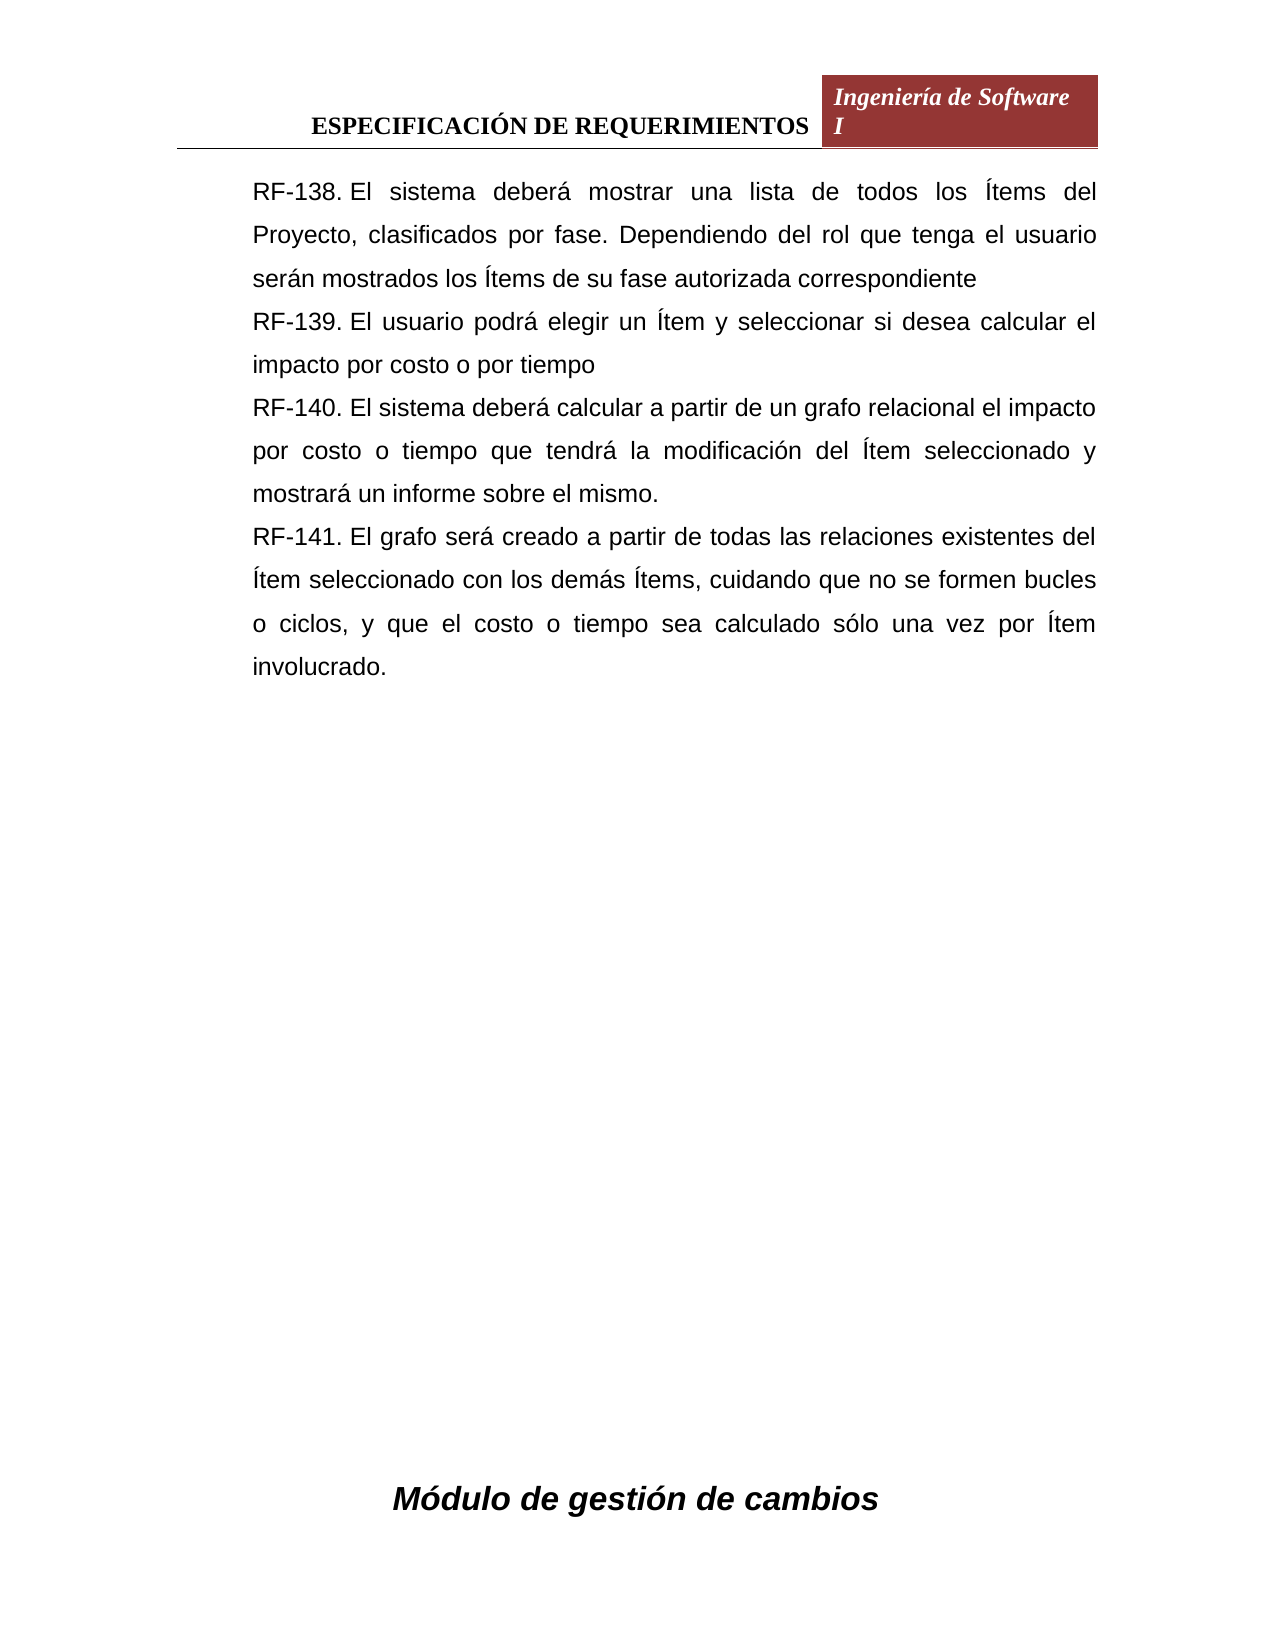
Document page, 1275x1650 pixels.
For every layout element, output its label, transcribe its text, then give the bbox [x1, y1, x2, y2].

list El grafo será creado a partir de todas las relaciones existentes del Ítem seleccionado con los demás Ítems, cuidando que no se formen bucles o ciclos, y que el costo o tiempo sea calculado sólo una vez por Ítem involucrado. [177, 522, 1098, 680]
list El sistema deberá mostrar una lista de todos los Ítems del Proyecto, clasificados por fase. Dependiendo del rol que tenga el usuario serán mostrados los Ítems de su fase autorizada correspondiente [177, 177, 1098, 292]
list El usuario podrá elegir un Ítem y seleccionar si desea calcular el impacto por costo o por tiempo [177, 307, 1098, 378]
list El sistema deberá calcular a partir de un grafo relacional el impacto por costo o tiempo que tendrá la modificación del Ítem seleccionado y mostrará un informe sobre el mismo. [177, 393, 1098, 508]
text Módulo de gestión de cambios [177, 1479, 1098, 1518]
